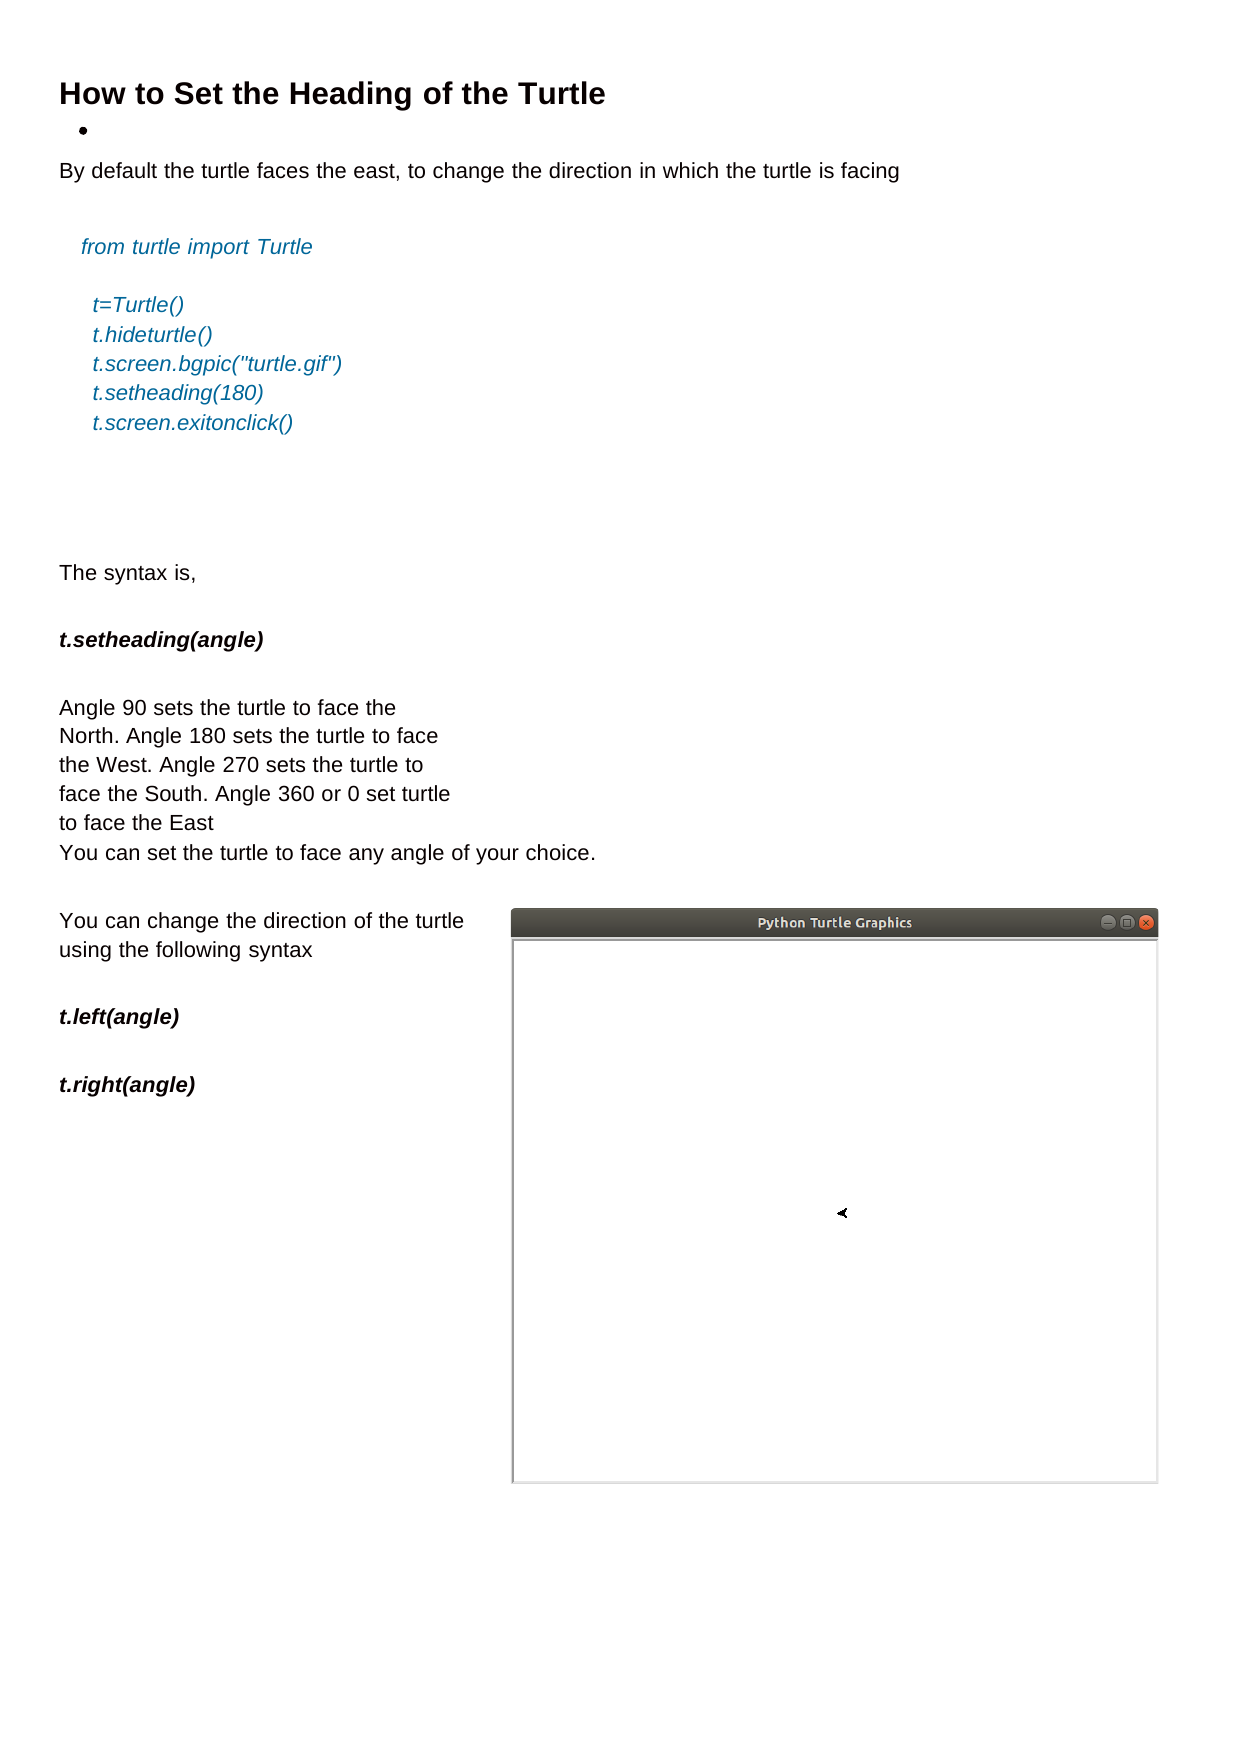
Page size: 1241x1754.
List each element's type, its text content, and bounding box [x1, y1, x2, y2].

text Angle 90 sets the turtle to face the North. Angle 180 sets the turtle to face the West. Angle 270 sets the turtle to face the South. Angle 360 or 0 set turtle to face the East [59, 694, 453, 836]
text [1159, 1071, 1194, 1097]
text from turtle import Turtle [48, 234, 1192, 259]
text t=Turtle() [92, 292, 1194, 317]
text t.left(angle) [59, 1004, 510, 1029]
text t.hideturtle() [92, 321, 1194, 347]
picture [510, 908, 1159, 1484]
text t.setheading(angle) [59, 627, 1194, 652]
text t.setheading(180) [92, 380, 1194, 405]
text t.screen.bgpic("turtle.gif") [92, 351, 1194, 376]
text The syntax is, [59, 559, 1194, 585]
text [1159, 1004, 1194, 1029]
text By default the turtle faces the east, to change the direction in which the turtle is facing [59, 157, 1194, 183]
text How to Set the Heading of the Turtle [59, 75, 1194, 111]
text You can change the direction of the turtle using the following syntax [59, 907, 1194, 962]
text t.screen.exitonclick() [92, 409, 1194, 435]
text You can set the turtle to face any angle of your choice. [59, 840, 1194, 865]
text t.right(angle) [59, 1071, 510, 1097]
